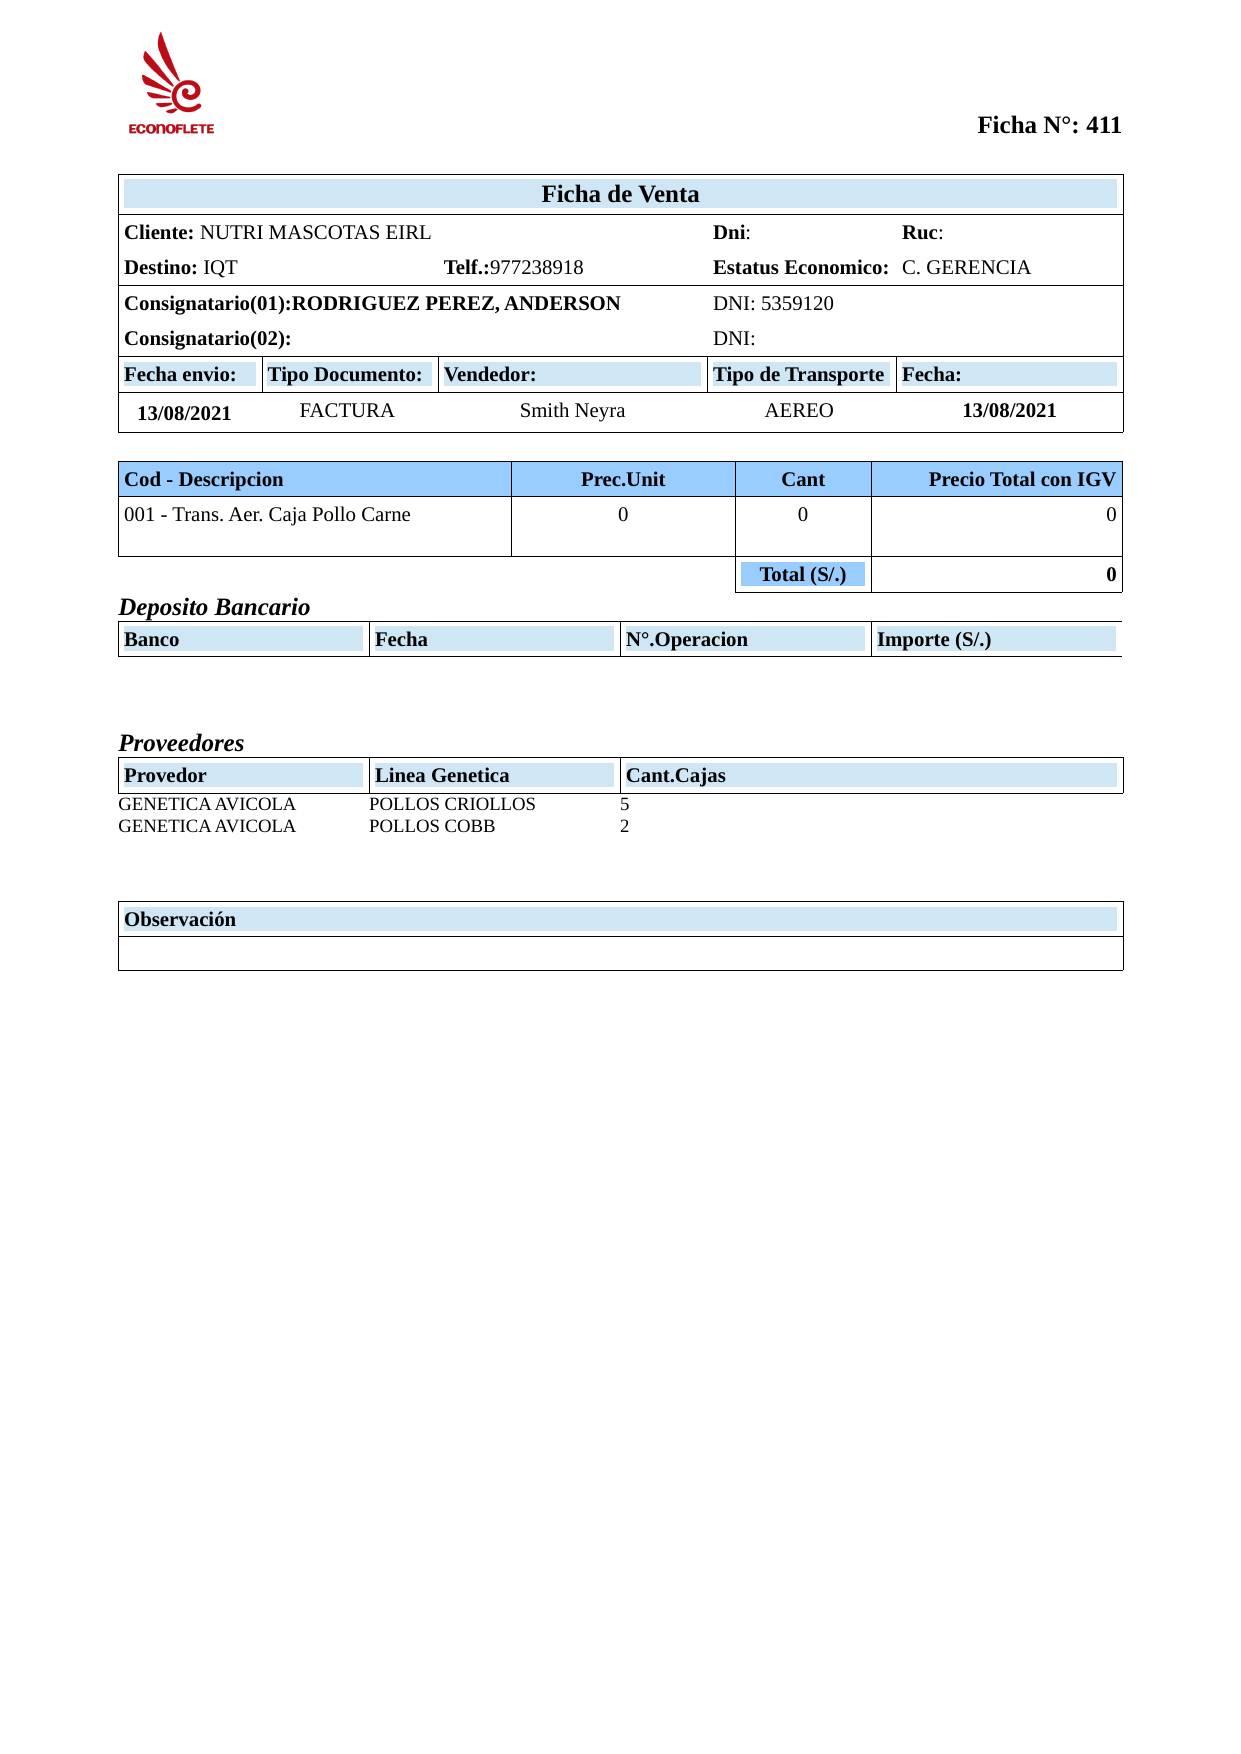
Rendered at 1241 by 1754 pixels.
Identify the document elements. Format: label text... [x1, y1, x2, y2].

text Deposito Bancario [118, 592, 1122, 621]
table_cell Ruc: [896, 215, 1123, 249]
table_cell Dni: [707, 215, 896, 249]
table_cell Smith Neyra [438, 393, 707, 432]
table_cell [620, 680, 871, 704]
table_cell 001 - Trans. Aer. Caja Pollo Carne [119, 497, 511, 556]
table_cell GENETICA AVICOLA [118, 815, 369, 836]
table_cell [511, 557, 735, 592]
table_header Precio Total con IGV [872, 462, 1122, 496]
table_cell Vendedor: [439, 357, 707, 392]
table_cell Consignatario(01):RODRIGUEZ PEREZ, ANDERSON [119, 286, 707, 321]
table_cell DNI: [707, 321, 1123, 356]
table_header Observación [119, 902, 1123, 936]
table_cell Estatus Economico: [707, 249, 896, 285]
table_cell 5 [620, 794, 1123, 814]
table_cell DNI: 5359120 [707, 286, 1123, 321]
table_cell [119, 937, 1123, 969]
table_header Banco [119, 622, 369, 656]
table_header Cod - Descripcion [119, 462, 511, 496]
table_header Ficha de Venta [119, 175, 1123, 214]
table_cell 0 [736, 497, 871, 556]
table_cell 13/08/2021 [896, 393, 1123, 432]
table_cell Destino: IQT [119, 249, 438, 285]
table_header Cant.Cajas [621, 758, 1123, 793]
table_header N°.Operacion [621, 622, 871, 656]
table_cell Telf.:977238918 [438, 249, 707, 285]
table_cell Fecha envio: [119, 357, 262, 392]
table_cell 0 [872, 497, 1122, 556]
table_cell Consignatario(02): [119, 321, 707, 356]
table_cell [118, 557, 511, 592]
table_cell 0 [512, 497, 735, 556]
table_header Importe (S/.) [872, 622, 1122, 656]
table_cell Cliente: NUTRI MASCOTAS EIRL [119, 215, 707, 249]
table_cell 13/08/2021 [119, 393, 262, 432]
table_cell [620, 879, 1123, 901]
table_cell [118, 879, 369, 901]
table_header Prec.Unit [512, 462, 735, 496]
table_cell [118, 705, 369, 728]
table_cell [871, 657, 1122, 680]
table_cell POLLOS CRIOLLOS [369, 794, 620, 814]
table_cell 2 [620, 815, 1123, 836]
picture [118, 31, 225, 134]
table_cell [369, 836, 620, 858]
table_cell [369, 680, 620, 704]
table_cell C. GERENCIA [896, 249, 1123, 285]
table_cell [620, 657, 871, 680]
table_cell AEREO [707, 393, 896, 432]
table_cell [369, 879, 620, 901]
table_cell 0 [872, 557, 1122, 592]
table_header Linea Genetica [370, 758, 620, 793]
table_header Fecha [370, 622, 620, 656]
table_cell [118, 680, 369, 704]
table_cell Tipo Documento: [263, 357, 438, 392]
table_cell [620, 858, 1123, 879]
text Proveedores [118, 728, 1122, 757]
table_cell [871, 680, 1122, 704]
table_cell Total (S/.) [736, 557, 871, 592]
table_cell [620, 705, 871, 728]
table_cell GENETICA AVICOLA [118, 794, 369, 814]
table_header Provedor [119, 758, 369, 793]
table_cell POLLOS COBB [369, 815, 620, 836]
table_cell [118, 858, 369, 879]
table_cell FACTURA [262, 393, 438, 432]
table_cell [118, 836, 369, 858]
table_cell [118, 657, 369, 680]
table_cell [369, 705, 620, 728]
table_cell Tipo de Transporte [708, 357, 896, 392]
table_cell [369, 858, 620, 879]
table_cell [369, 657, 620, 680]
table_cell [620, 836, 1123, 858]
table_cell Fecha: [897, 357, 1123, 392]
table_cell [871, 705, 1122, 728]
table_header Cant [736, 462, 871, 496]
